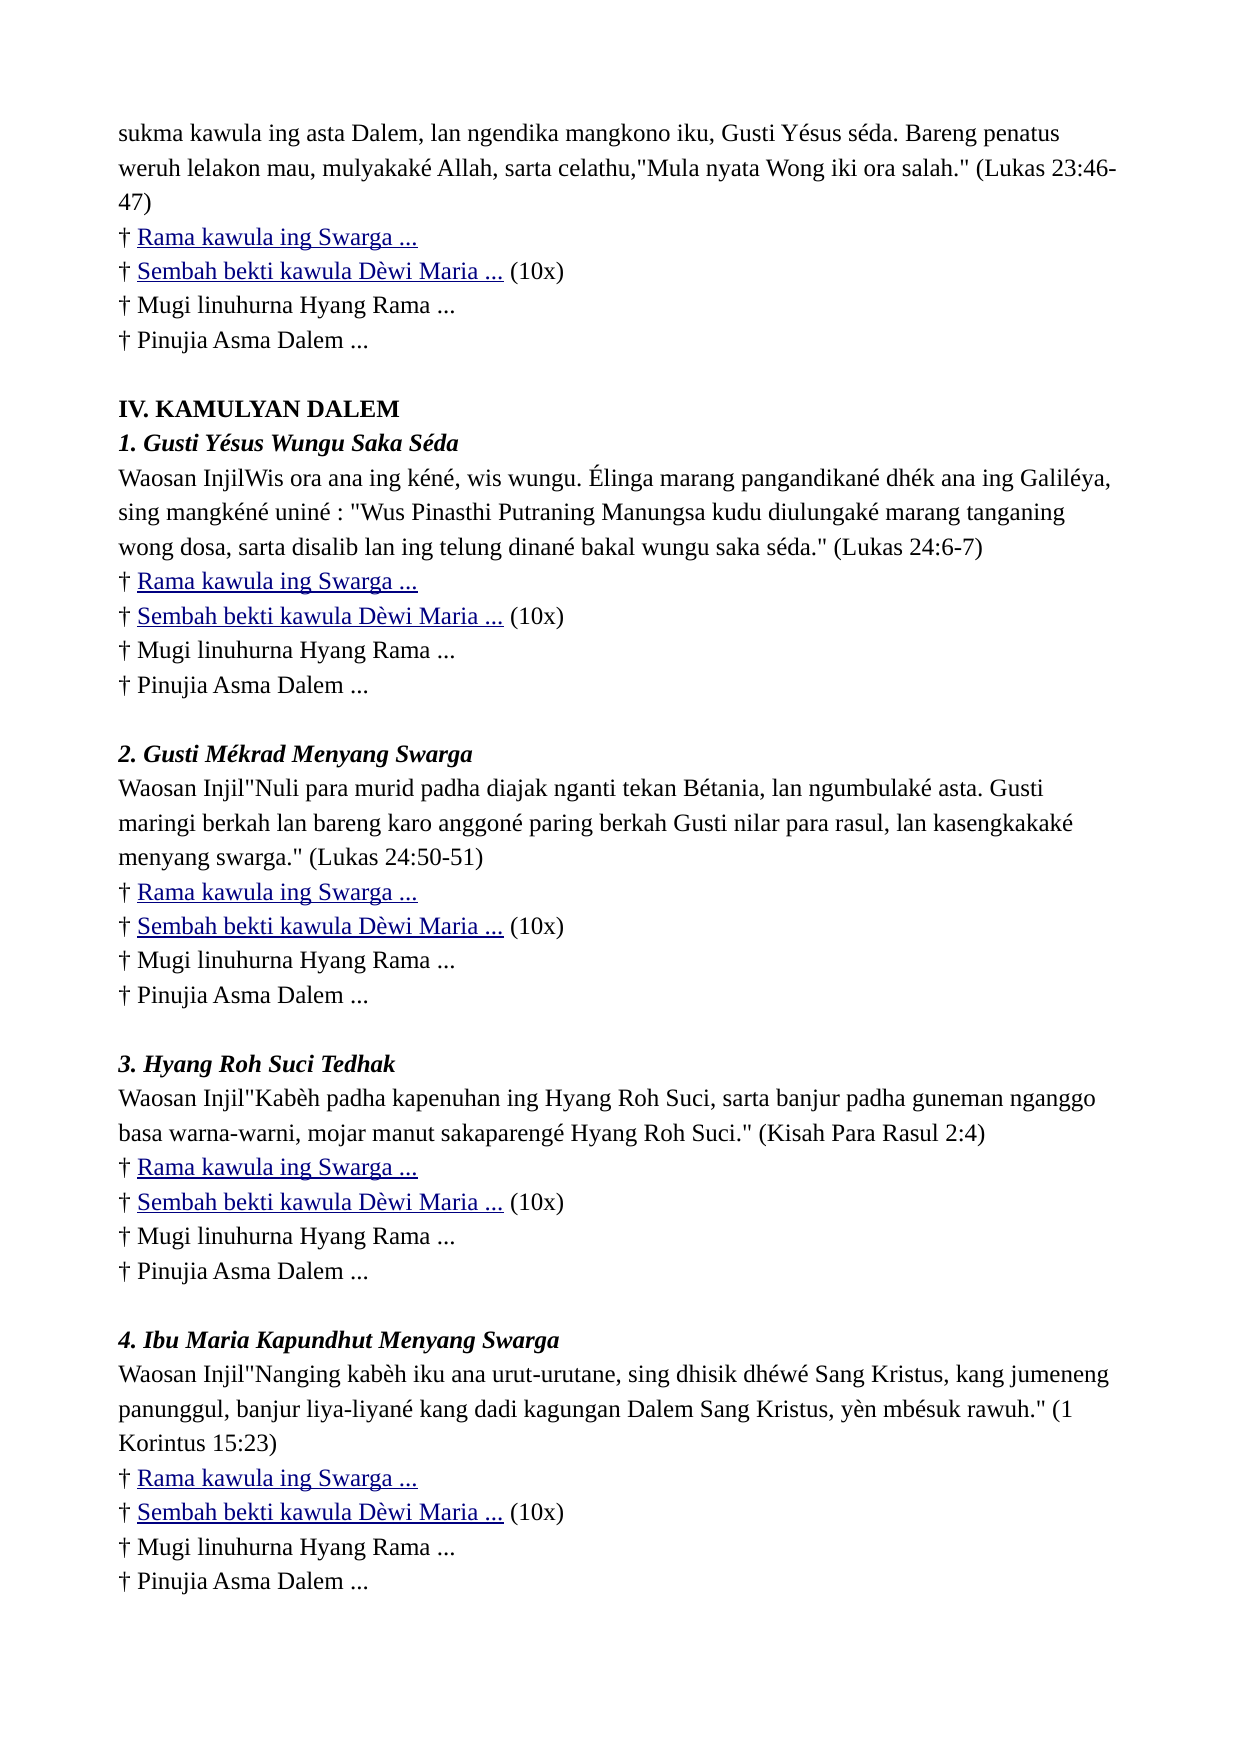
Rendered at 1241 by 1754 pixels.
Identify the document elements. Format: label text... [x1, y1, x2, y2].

text sukma kawula ing asta Dalem, lan ngendika mangkono iku, Gusti Yésus séda. Bareng penatus weruh lelakon mau, mulyakaké Allah, sarta celathu,"Mula nyata Wong iki ora salah." (Lukas 23:46-47) † Rama kawula ing Swarga ... † Sembah bekti kawula Dèwi Maria ... (10x) † Mugi linuhurna Hyang Rama ... † Pinujia Asma Dalem ... IV. KAMULYAN DALEM 1. Gusti Yésus Wungu Saka Séda Waosan InjilWis ora ana ing kéné, wis wungu. Élinga marang pangandikané dhék ana ing Galiléya, sing mangkéné uniné : "Wus Pinasthi Putraning Manungsa kudu diulungaké marang tanganing wong dosa, sarta disalib lan ing telung dinané bakal wungu saka séda." (Lukas 24:6-7) † Rama kawula ing Swarga ... † Sembah bekti kawula Dèwi Maria ... (10x) † Mugi linuhurna Hyang Rama ... † Pinujia Asma Dalem ... 2. Gusti Mékrad Menyang Swarga Waosan Injil"Nuli para murid padha diajak nganti tekan Bétania, lan ngumbulaké asta. Gusti maringi berkah lan bareng karo anggoné paring berkah Gusti nilar para rasul, lan kasengkakaké menyang swarga." (Lukas 24:50-51) † Rama kawula ing Swarga ... † Sembah bekti kawula Dèwi Maria ... (10x) † Mugi linuhurna Hyang Rama ... † Pinujia Asma Dalem ... 3. Hyang Roh Suci Tedhak Waosan Injil"Kabèh padha kapenuhan ing Hyang Roh Suci, sarta banjur padha guneman nganggo basa warna-warni, mojar manut sakaparengé Hyang Roh Suci." (Kisah Para Rasul 2:4) † Rama kawula ing Swarga ... † Sembah bekti kawula Dèwi Maria ... (10x) † Mugi linuhurna Hyang Rama ... † Pinujia Asma Dalem ... 4. Ibu Maria Kapundhut Menyang Swarga Waosan Injil"Nanging kabèh iku ana urut-urutane, sing dhisik dhéwé Sang Kristus, kang jumeneng panunggul, banjur liya-liyané kang dadi kagungan Dalem Sang Kristus, yèn mbésuk rawuh." (1 Korintus 15:23) † Rama kawula ing Swarga ... † Sembah bekti kawula Dèwi Maria ... (10x) † Mugi linuhurna Hyang Rama ... † Pinujia Asma Dalem ... [118, 118, 1122, 1629]
